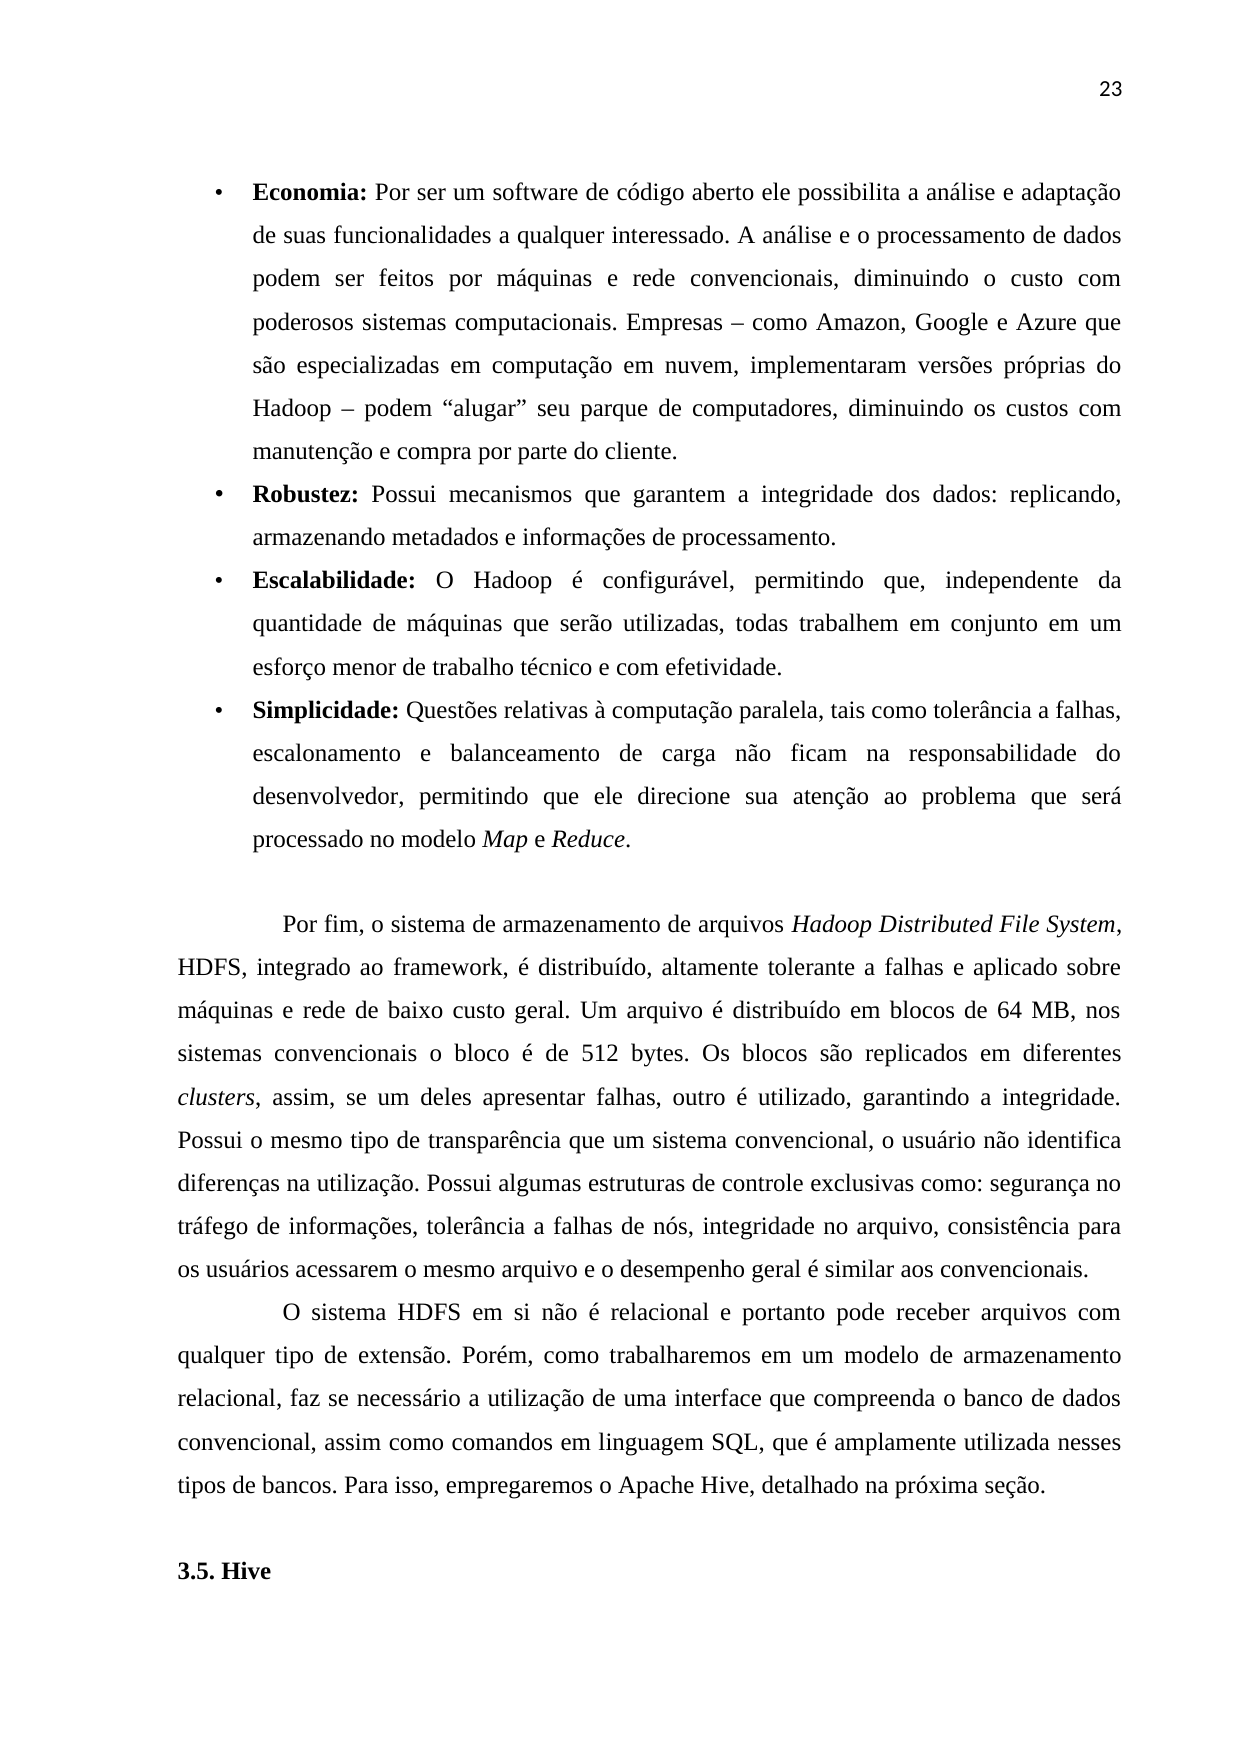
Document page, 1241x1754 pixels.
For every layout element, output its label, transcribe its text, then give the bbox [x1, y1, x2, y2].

subtitle 3.5. Hive [177, 1556, 1122, 1585]
text Por fim, o sistema de armazenamento de arquivos Hadoop Distributed File System, HDFS, integrado ao framework, é distribuído, altamente tolerante a falhas e aplicado sobre máquinas e rede de baixo custo geral. Um arquivo é distribuído em blocos de 64 MB, nos sistemas convencionais o bloco é de 512 bytes. Os blocos são replicados em diferentes clusters, assim, se um deles apresentar falhas, outro é utilizado, garantindo a integridade. Possui o mesmo tipo de transparência que um sistema convencional, o usuário não identifica diferenças na utilização. Possui algumas estruturas de controle exclusivas como: segurança no tráfego de informações, tolerância a falhas de nós, integridade no arquivo, consistência para os usuários acessarem o mesmo arquivo e o desempenho geral é similar aos convencionais. [177, 909, 1122, 1283]
list Escalabilidade: O Hadoop é configurável, permitindo que, independente da quantidade de máquinas que serão utilizadas, todas trabalhem em conjunto em um esforço menor de trabalho técnico e com efetividade. [215, 565, 1122, 680]
list Economia: Por ser um software de código aberto ele possibilita a análise e adaptação de suas funcionalidades a qualquer interessado. A análise e o processamento de dados podem ser feitos por máquinas e rede convencionais, diminuindo o custo com poderosos sistemas computacionais. Empresas – como Amazon, Google e Azure que são especializadas em computação em nuvem, implementaram versões próprias do Hadoop – podem “alugar” seu parque de computadores, diminuindo os custos com manutenção e compra por parte do cliente. [215, 177, 1122, 465]
text O sistema HDFS em si não é relacional e portanto pode receber arquivos com qualquer tipo de extensão. Porém, como trabalharemos em um modelo de armazenamento relacional, faz se necessário a utilização de uma interface que compreenda o banco de dados convencional, assim como comandos em linguagem SQL, que é amplamente utilizada nesses tipos de bancos. Para isso, empregaremos o Apache Hive, detalhado na próxima seção. [177, 1297, 1122, 1498]
list Robustez: Possui mecanismos que garantem a integridade dos dados: replicando, armazenando metadados e informações de processamento. [215, 479, 1122, 551]
list Simplicidade: Questões relativas à computação paralela, tais como tolerância a falhas, escalonamento e balanceamento de carga não ficam na responsabilidade do desenvolvedor, permitindo que ele direcione sua atenção ao problema que será processado no modelo Map e Reduce. [215, 695, 1122, 853]
